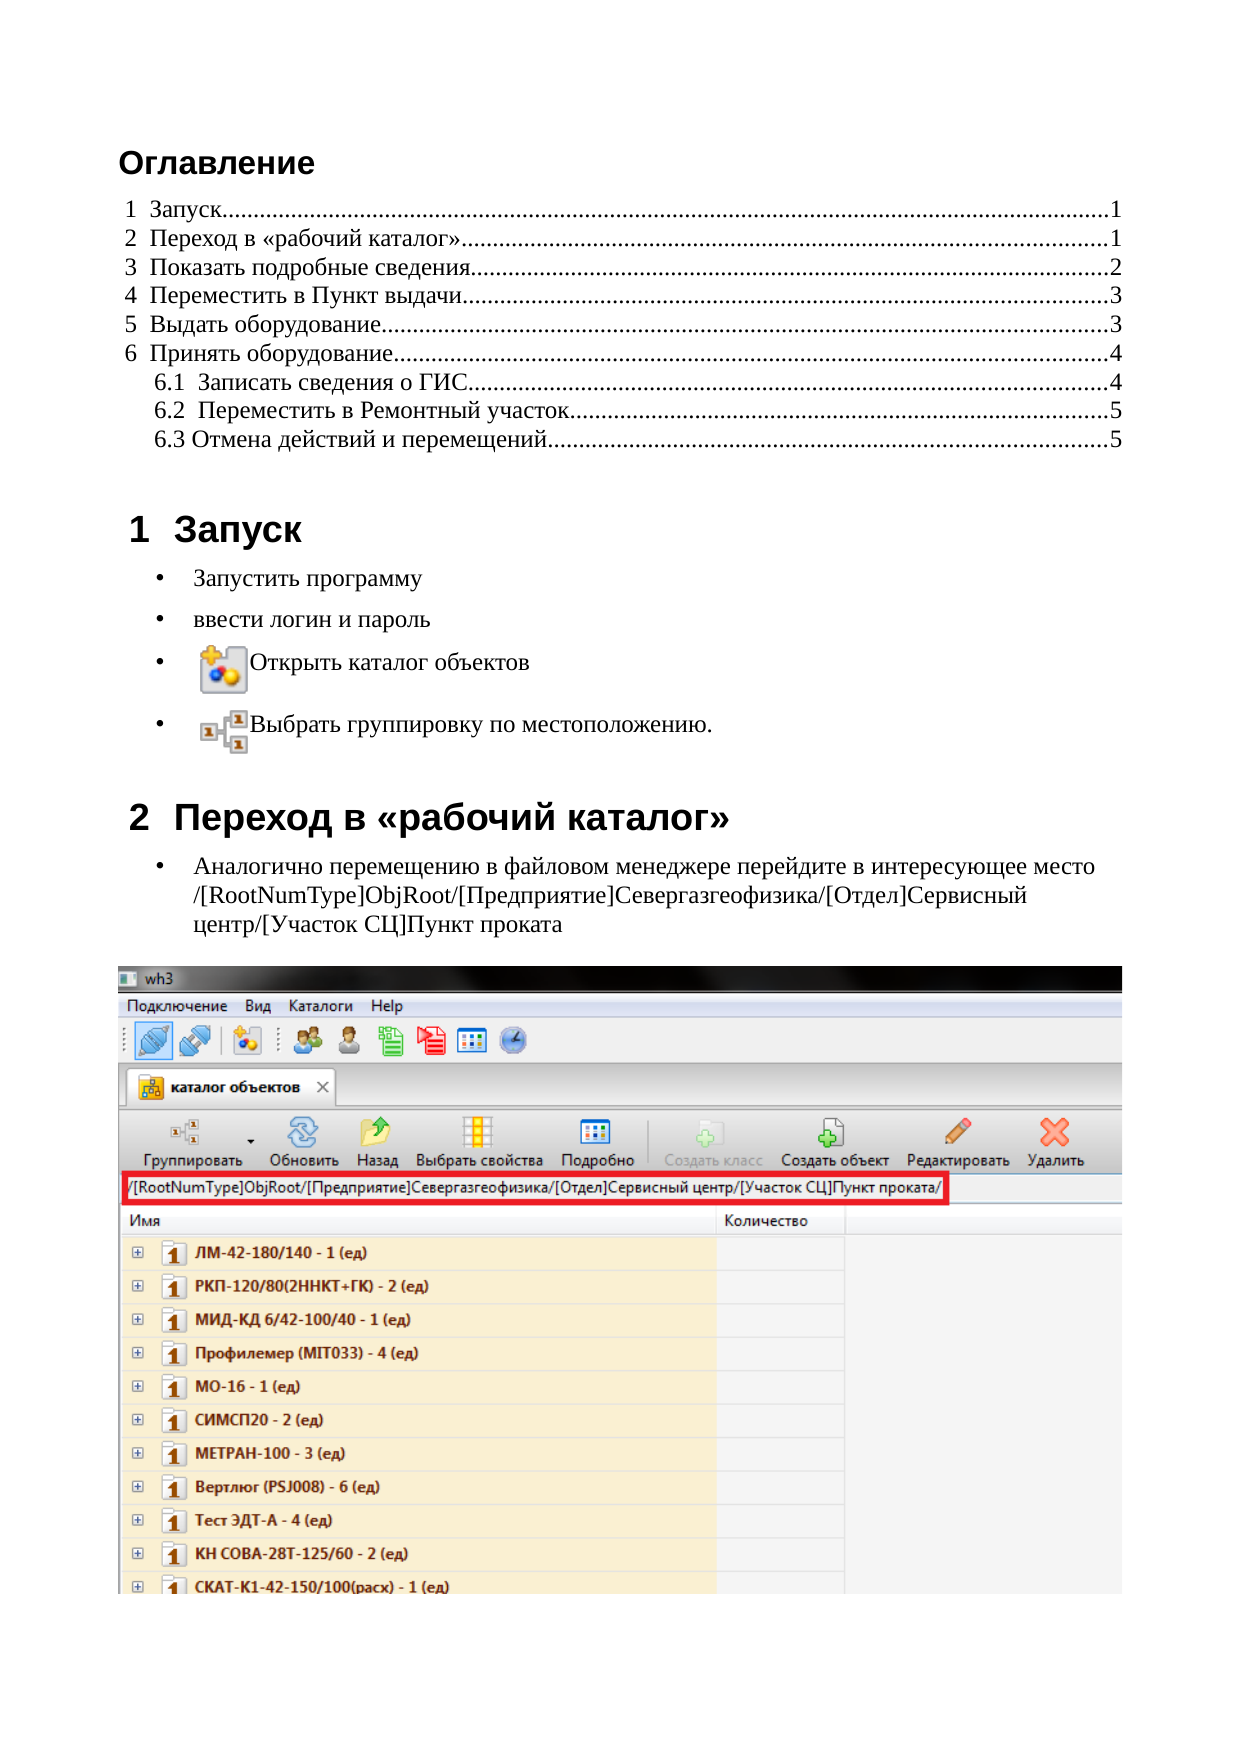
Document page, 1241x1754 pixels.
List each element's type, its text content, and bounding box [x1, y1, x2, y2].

text 6.3 Отмена действий и перемещений 5 [148, 424, 1122, 453]
text 3 Показать подробные сведения 2 [118, 252, 1122, 280]
picture [199, 707, 250, 758]
text 5 Выдать оборудование 3 [118, 309, 1122, 338]
list Открыть каталог объектов [250, 645, 1122, 695]
text 6.2 Переместить в Ремонтный участок 5 [148, 395, 1122, 424]
text 2 Переход в «рабочий каталог» 1 [118, 223, 1122, 252]
text 4 Переместить в Пункт выдачи 3 [118, 280, 1122, 309]
list Запустить программу [156, 563, 1122, 591]
list Выбрать группировку по местоположению. [250, 708, 1122, 758]
picture [118, 966, 1123, 1594]
list Аналогично перемещению в файловом менеджере перейдите в интересующее место /[RootNumType]ObjRoot/[Предприятие]Севергазгеофизика/[Отдел]Сервисный центр/[Участок СЦ]Пункт проката [156, 851, 1122, 938]
subtitle Переход в «рабочий каталог» [118, 795, 1122, 839]
picture [199, 645, 250, 696]
list ввести логин и пароль [156, 604, 1122, 633]
subtitle Запуск [118, 507, 1122, 550]
list Открыть каталог объектов [156, 645, 199, 695]
text 1 Запуск 1 [118, 194, 1122, 223]
text 6.1 Записать сведения о ГИС 4 [148, 367, 1122, 395]
text 6 Принять оборудование 4 [118, 338, 1122, 367]
list Выбрать группировку по местоположению. [156, 708, 199, 758]
subtitle Оглавление [118, 143, 1122, 182]
